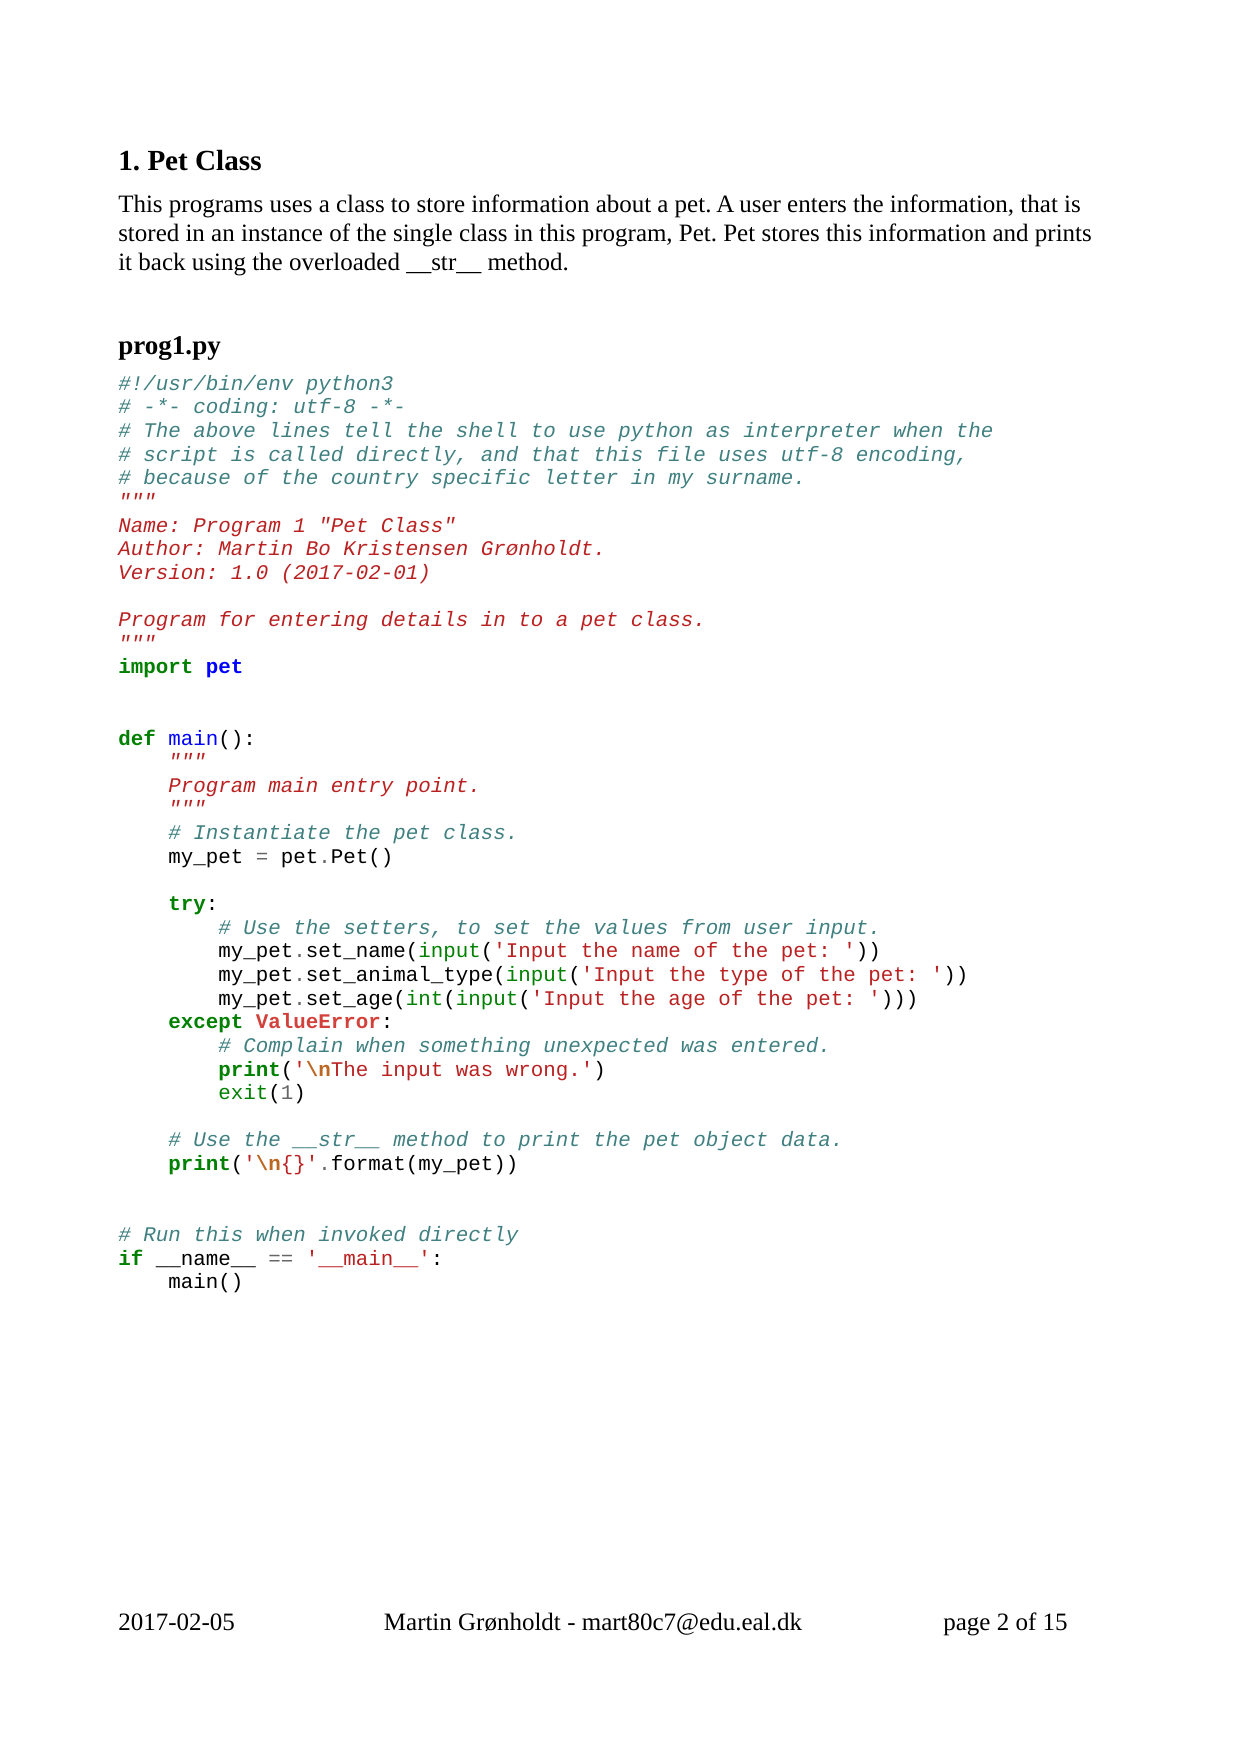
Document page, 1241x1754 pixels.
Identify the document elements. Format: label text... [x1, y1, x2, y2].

text # The above lines tell the shell to use python as interpreter when the [118, 420, 1122, 444]
text """ [118, 751, 1122, 775]
text import pet [118, 657, 1122, 680]
text my_pet.set_age(int(input('Input the age of the pet: '))) [118, 988, 1122, 1011]
text Author: Martin Bo Kristensen Grønholdt. [118, 538, 1122, 562]
text # Use the __str__ method to print the pet object data. [118, 1129, 1122, 1153]
text Program for entering details in to a pet class. [118, 609, 1122, 633]
text This programs uses a class to store information about a pet. A user enters the information, that is stored in an instance of the single class in this program, Pet. Pet stores this information and prints [118, 189, 1122, 247]
text Name: Program 1 "Pet Class" [118, 515, 1122, 538]
text """ [118, 633, 1122, 657]
text # because of the country specific letter in my surname. [118, 467, 1122, 491]
text try: [118, 893, 1122, 917]
subtitle 1. Pet Class [118, 143, 1122, 177]
text Program main entry point. [118, 775, 1122, 798]
text # Complain when something unexpected was entered. [118, 1035, 1122, 1058]
text if __name__ == '__main__': [118, 1248, 1122, 1271]
text def main(): [118, 727, 1122, 751]
text Version: 1.0 (2017-02-01) [118, 562, 1122, 586]
text my_pet.set_name(input('Input the name of the pet: ')) [118, 940, 1122, 964]
text # Instantiate the pet class. [118, 822, 1122, 846]
text exit(1) [118, 1082, 1122, 1106]
text my_pet.set_animal_type(input('Input the type of the pet: ')) [118, 964, 1122, 988]
text # script is called directly, and that this file uses utf-8 encoding, [118, 444, 1122, 467]
text """ [118, 491, 1122, 515]
text main() [118, 1271, 1122, 1295]
subtitle prog1.py [118, 329, 1122, 360]
text # -*- coding: utf-8 -*- [118, 396, 1122, 420]
text # Run this when invoked directly [118, 1224, 1122, 1248]
text # Use the setters, to set the values from user input. [118, 917, 1122, 940]
text except ValueError: [118, 1011, 1122, 1035]
text it back using the overloaded __str__ method. [118, 247, 1122, 275]
text """ [118, 798, 1122, 822]
text print('\nThe input was wrong.') [118, 1058, 1122, 1082]
text print('\n{}'.format(my_pet)) [118, 1153, 1122, 1177]
text #!/usr/bin/env python3 [118, 373, 1122, 396]
text my_pet = pet.Pet() [118, 846, 1122, 869]
